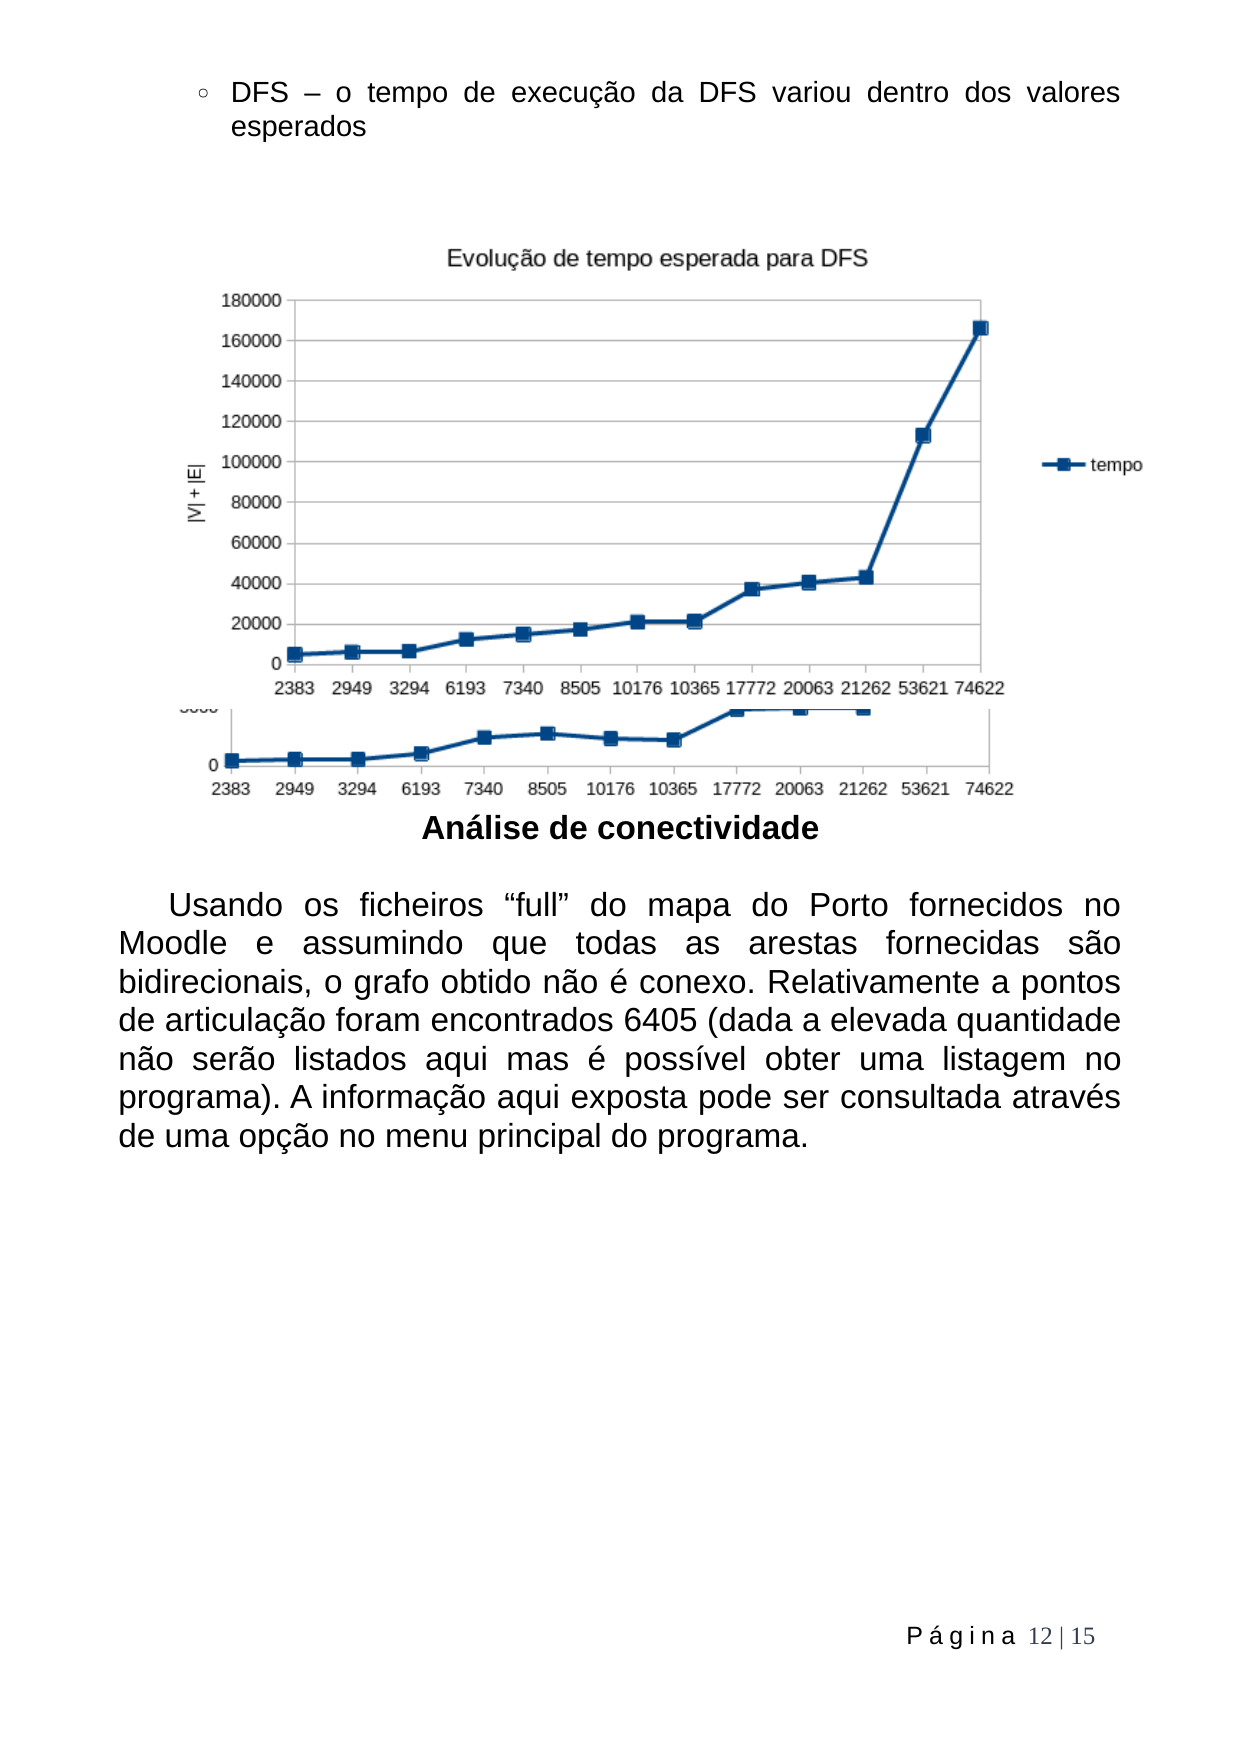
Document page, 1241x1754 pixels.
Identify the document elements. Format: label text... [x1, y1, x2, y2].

subtitle Análise de conectividade [118, 450, 1122, 847]
text Usando os ficheiros “full” do mapa do Porto fornecidos no Moodle e assumindo que todas as arestas fornecidas são bidirecionais, o grafo obtido não é conexo. Relativamente a pontos de articulação foram encontrados 6405 (dada a elevada quantidade não serão listados aqui mas é possível obter uma listagem no programa). A informação aqui exposta pode ser consultada através de uma opção no menu principal do programa. [118, 885, 1122, 1154]
list DFS – o tempo de execução da DFS variou dentro dos valores esperados [193, 75, 1122, 142]
